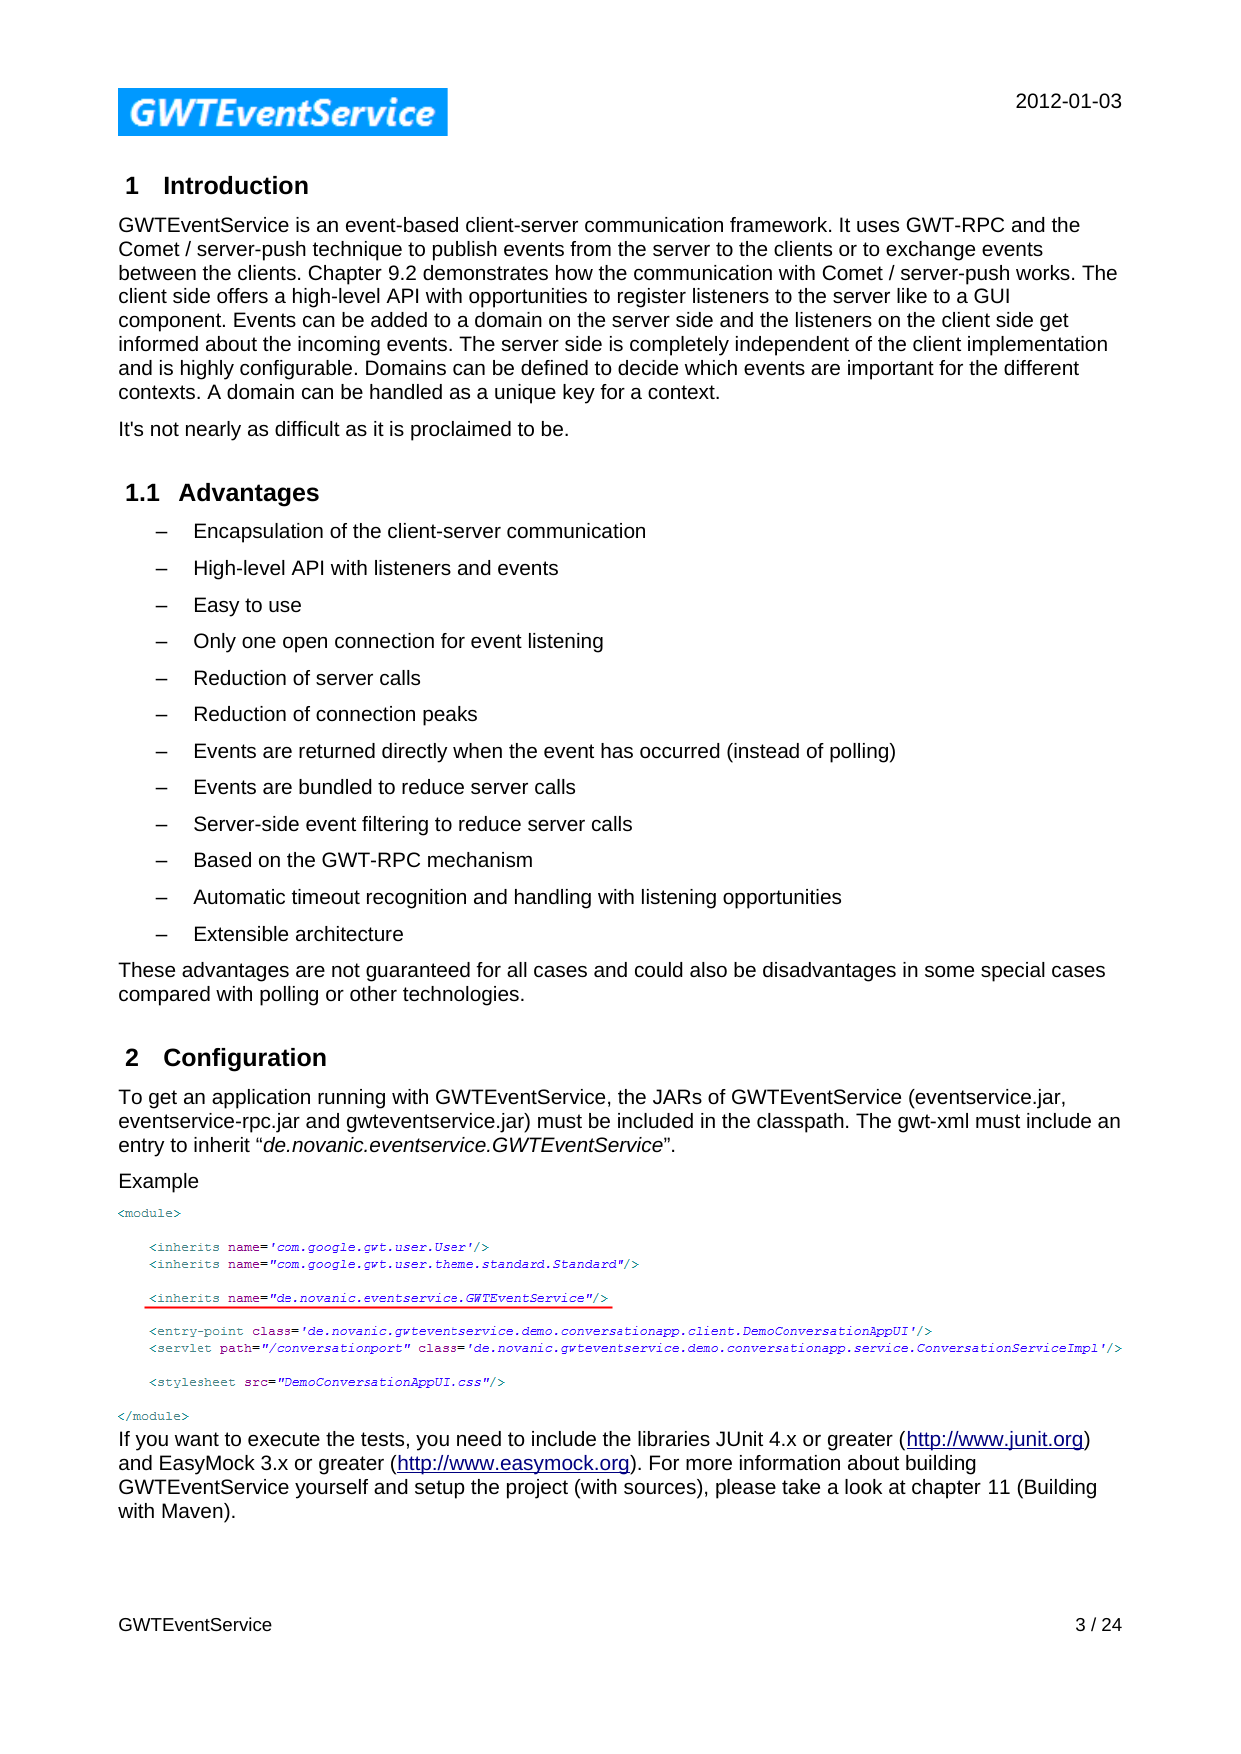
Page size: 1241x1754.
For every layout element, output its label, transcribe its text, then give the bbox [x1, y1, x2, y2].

subtitle Configuration [118, 1043, 1122, 1072]
text To get an application running with GWTEventService, the JARs of GWTEventService (eventservice.jar, eventservice-rpc.jar and gwteventservice.jar) must be included in the classpath. The gwt-xml must include an entry to inherit “de.novanic.eventservice.GWTEventService”. [118, 1085, 1122, 1157]
picture [118, 88, 448, 136]
list Reduction of connection peaks [156, 702, 1122, 726]
text It's not nearly as difficult as it is proclaimed to be. [118, 417, 1122, 441]
list Reduction of server calls [156, 666, 1122, 689]
text GWTEventService is an event-based client-server communication framework. It uses GWT-RPC and the Comet / server-push technique to publish events from the server to the clients or to exchange events between the clients. Chapter 9.2 demonstrates how the communication with Comet / server-push works. The client side offers a high-level API with opportunities to register listeners to the server like to a GUI component. Events can be added to a domain on the server side and the listeners on the client side get informed about the incoming events. The server side is completely independent of the client implementation and is highly configurable. Domains can be defined to decide which events are important for the different contexts. A domain can be handled as a unique key for a context. [118, 212, 1122, 404]
text If you want to execute the tests, you need to include the libraries JUnit 4.x or greater (http://www.junit.org) and EasyMock 3.x or greater (http://www.easymock.org). For more information about building GWTEventService yourself and setup the project (with sources), please take a look at chapter 11 (Building with Maven). [118, 1427, 1122, 1522]
list Automatic timeout recognition and handling with listening opportunities [156, 885, 1122, 909]
list Events are bundled to reduce server calls [156, 775, 1122, 799]
subtitle Advantages [118, 478, 1122, 507]
list Server-side event filtering to reduce server calls [156, 812, 1122, 836]
text Example [118, 1169, 1122, 1193]
list High-level API with listeners and events [156, 556, 1122, 580]
list Easy to use [156, 592, 1122, 616]
list Extensible architecture [156, 921, 1122, 946]
subtitle Introduction [118, 171, 1122, 200]
list Based on the GWT-RPC mechanism [156, 848, 1122, 872]
list Only one open connection for event listening [156, 629, 1122, 653]
list Events are returned directly when the event has occurred (instead of polling) [156, 739, 1122, 763]
text These advantages are not guaranteed for all cases and could also be disadvantages in some special cases compared with polling or other technologies. [118, 958, 1122, 1006]
list Encapsulation of the client-server communication [156, 519, 1122, 543]
picture [118, 1205, 1123, 1427]
